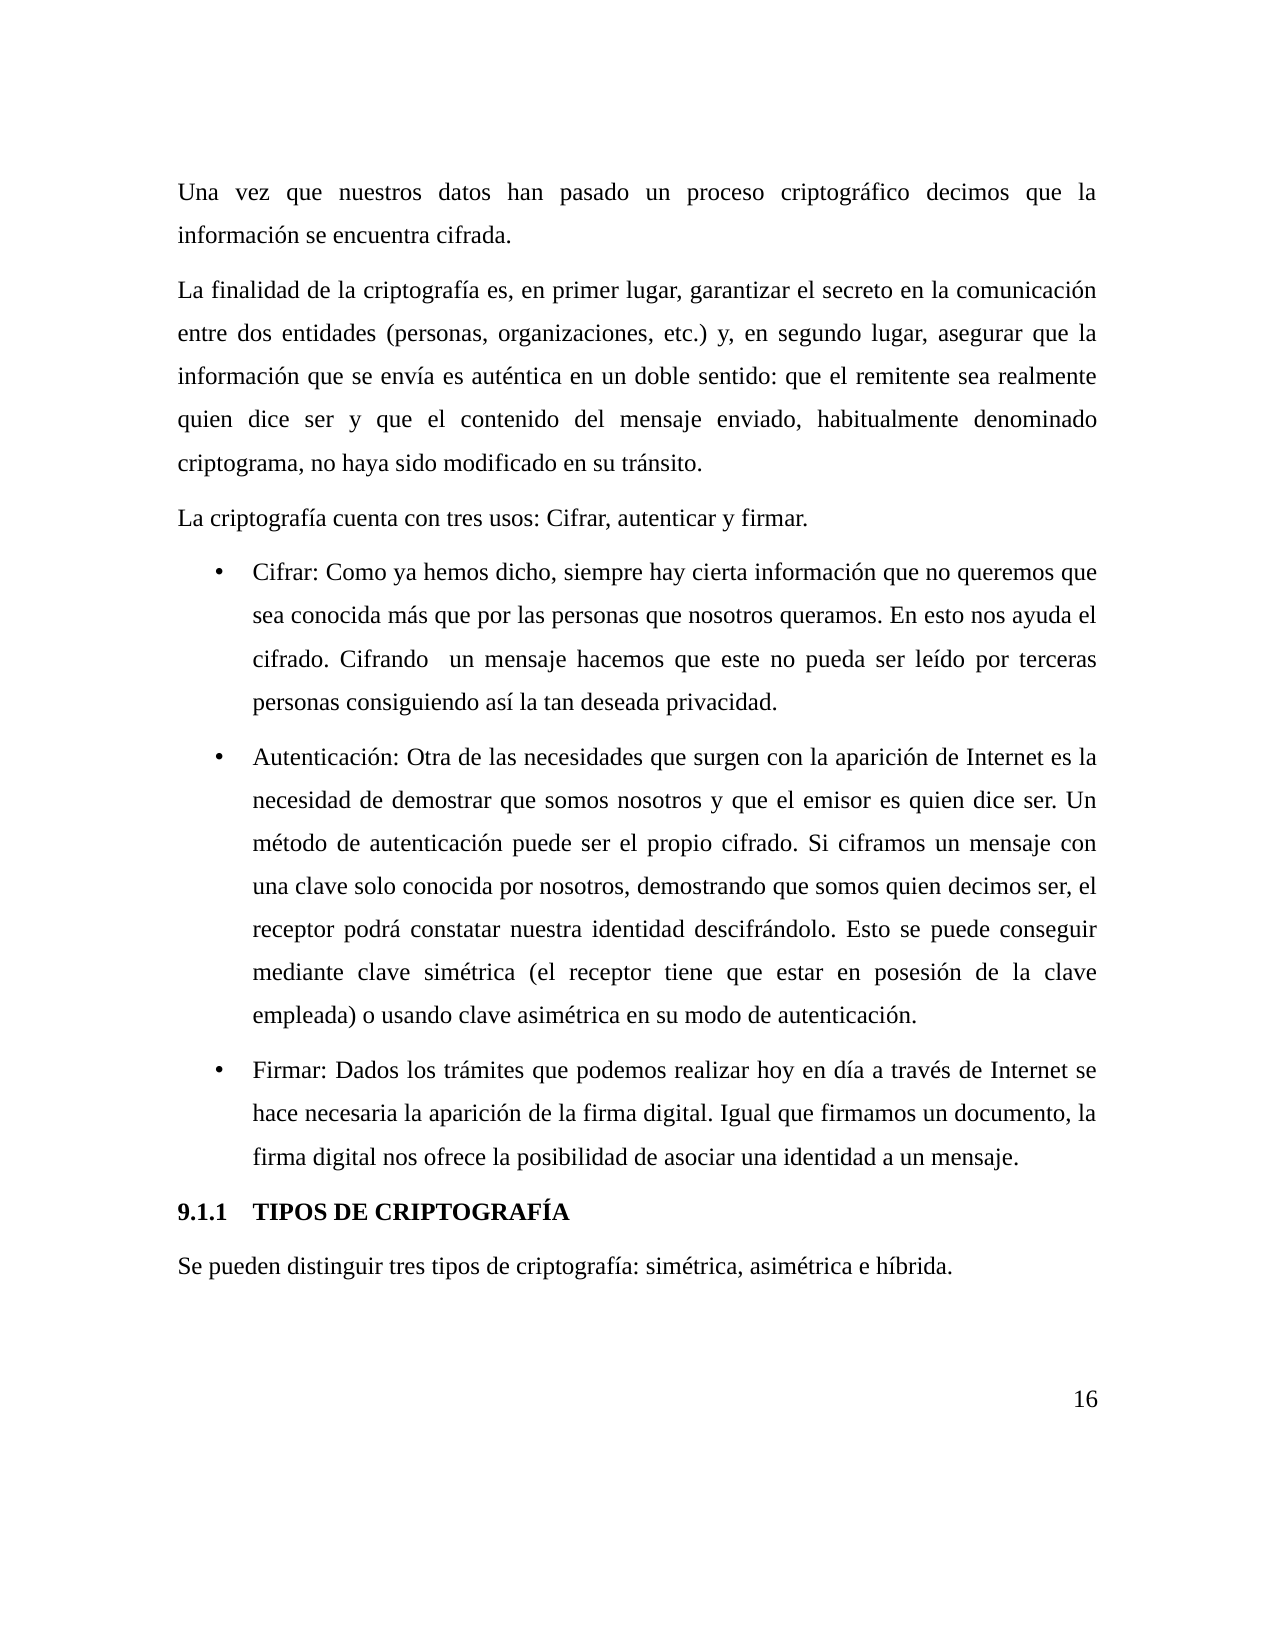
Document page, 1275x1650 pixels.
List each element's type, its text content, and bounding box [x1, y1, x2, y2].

list Firmar: Dados los trámites que podemos realizar hoy en día a través de Internet se hace necesaria la aparición de la firma digital. Igual que firmamos un documento, la firma digital nos ofrece la posibilidad de asociar una identidad a un mensaje. [215, 1055, 1098, 1170]
text La finalidad de la criptografía es, en primer lugar, garantizar el secreto en la comunicación entre dos entidades (personas, organizaciones, etc.) y, en segundo lugar, asegurar que la información que se envía es auténtica en un doble sentido: que el remitente sea realmente quien dice ser y que el contenido del mensaje enviado, habitualmente denominado criptograma, no haya sido modificado en su tránsito. [177, 275, 1098, 476]
text Se pueden distinguir tres tipos de criptografía: simétrica, asimétrica e híbrida. [177, 1251, 1098, 1280]
text La criptografía cuenta con tres usos: Cifrar, autenticar y firmar. [177, 503, 1098, 531]
list Autenticación: Otra de las necesidades que surgen con la aparición de Internet es la necesidad de demostrar que somos nosotros y que el emisor es quien dice ser. Un método de autenticación puede ser el propio cifrado. Si ciframos un mensaje con una clave solo conocida por nosotros, demostrando que somos quien decimos ser, el receptor podrá constatar nuestra identidad descifrándolo. Esto se puede conseguir mediante clave simétrica (el receptor tiene que estar en posesión de la clave empleada) o usando clave asimétrica en su modo de autenticación. [215, 742, 1098, 1029]
list Cifrar: Como ya hemos dicho, siempre hay cierta información que no queremos que sea conocida más que por las personas que nosotros queramos. En esto nos ayuda el cifrado. Cifrando un mensaje hacemos que este no pueda ser leído por terceras personas consiguiendo así la tan deseada privacidad. [215, 557, 1098, 716]
text Una vez que nuestros datos han pasado un proceso criptográfico decimos que la información se encuentra cifrada. [177, 177, 1098, 249]
subtitle TIPOS DE CRIPTOGRAFÍA [177, 1197, 1098, 1225]
